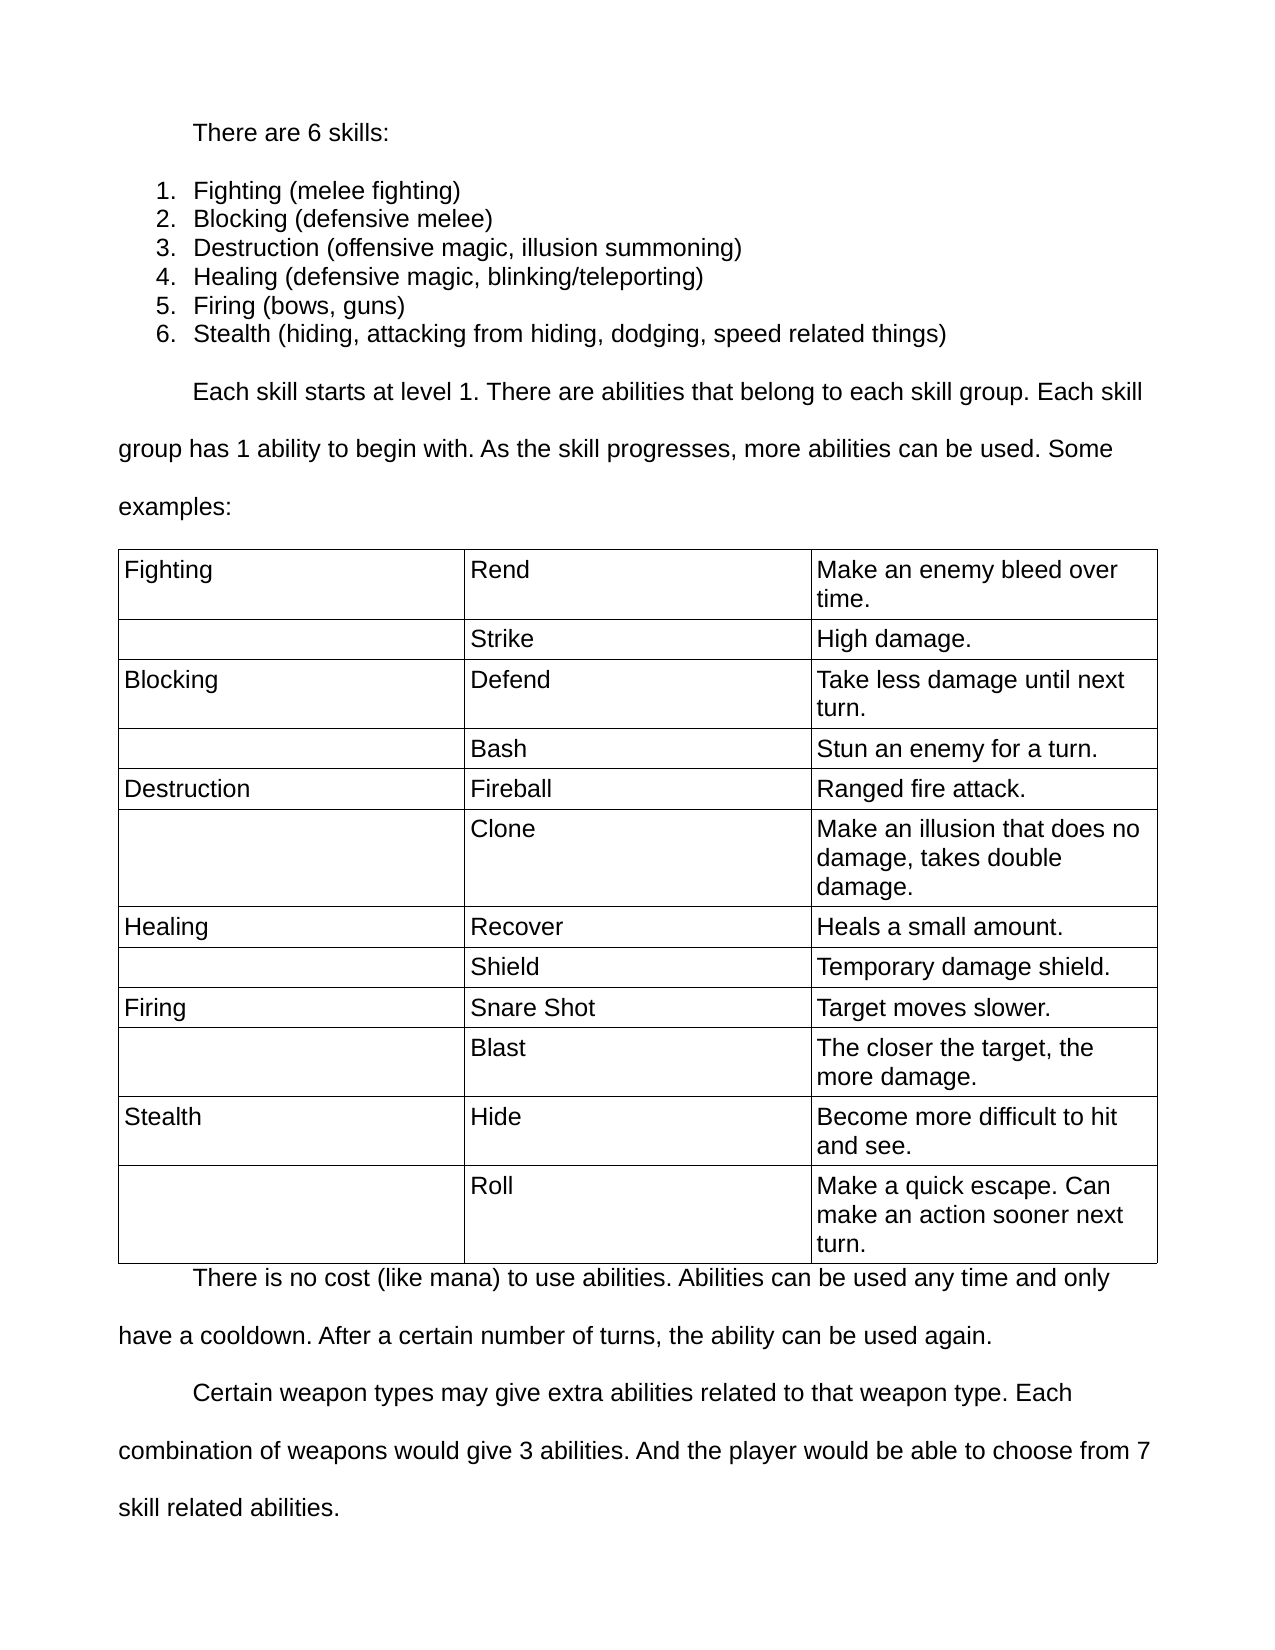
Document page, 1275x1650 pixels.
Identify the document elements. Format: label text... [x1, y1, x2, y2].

table_cell Recover [465, 907, 811, 947]
table_header Rend [465, 550, 811, 618]
table_cell Make an illusion that does no damage, takes double damage. [812, 810, 1157, 906]
table_cell Target moves slower. [812, 988, 1157, 1027]
table_cell Roll [465, 1166, 811, 1263]
table_cell Snare Shot [465, 988, 811, 1027]
table_header Fighting [119, 550, 464, 618]
table_cell [119, 1028, 464, 1096]
table_cell [119, 620, 464, 659]
table_cell Temporary damage shield. [812, 948, 1157, 987]
text There are 6 skills: [118, 118, 1157, 147]
list Fighting (melee fighting) [156, 176, 1157, 204]
table_cell Stun an enemy for a turn. [812, 729, 1157, 768]
table_cell Ranged fire attack. [812, 769, 1157, 808]
table_cell Clone [465, 810, 811, 906]
table_cell Strike [465, 620, 811, 659]
table_cell Bash [465, 729, 811, 768]
text Each skill starts at level 1. There are abilities that belong to each skill group. Each skill group has 1 ability to begin with. As the skill progresses, more abilities can be used. Some examples: [118, 377, 1157, 521]
table_cell Fireball [465, 769, 811, 808]
list Destruction (offensive magic, illusion summoning) [156, 233, 1157, 262]
table_cell Destruction [119, 769, 464, 808]
table_cell Firing [119, 988, 464, 1027]
table_cell Hide [465, 1097, 811, 1165]
list Healing (defensive magic, blinking/teleporting) [156, 262, 1157, 291]
table_cell Blocking [119, 660, 464, 728]
table_cell Healing [119, 907, 464, 947]
text Certain weapon types may give extra abilities related to that weapon type. Each combination of weapons would give 3 abilities. And the player would be able to choose from 7 skill related abilities. [118, 1378, 1157, 1522]
table_cell Stealth [119, 1097, 464, 1165]
table_cell The closer the target, the more damage. [812, 1028, 1157, 1096]
table_cell Blast [465, 1028, 811, 1096]
list Stealth (hiding, attacking from hiding, dodging, speed related things) [156, 319, 1157, 348]
table_header Make an enemy bleed over time. [812, 550, 1157, 618]
table_cell Heals a small amount. [812, 907, 1157, 947]
table_cell Make a quick escape. Can make an action sooner next turn. [812, 1166, 1157, 1263]
table_cell Defend [465, 660, 811, 728]
table_cell [119, 729, 464, 768]
table_cell Shield [465, 948, 811, 987]
table_cell [119, 810, 464, 906]
list Firing (bows, guns) [156, 291, 1157, 319]
text There is no cost (like mana) to use abilities. Abilities can be used any time and only have a cooldown. After a certain number of turns, the ability can be used again. [118, 1264, 1157, 1349]
table_cell High damage. [812, 620, 1157, 659]
table_cell Take less damage until next turn. [812, 660, 1157, 728]
list Blocking (defensive melee) [156, 204, 1157, 233]
table_cell [119, 948, 464, 987]
table_cell Become more difficult to hit and see. [812, 1097, 1157, 1165]
table_cell [119, 1166, 464, 1263]
